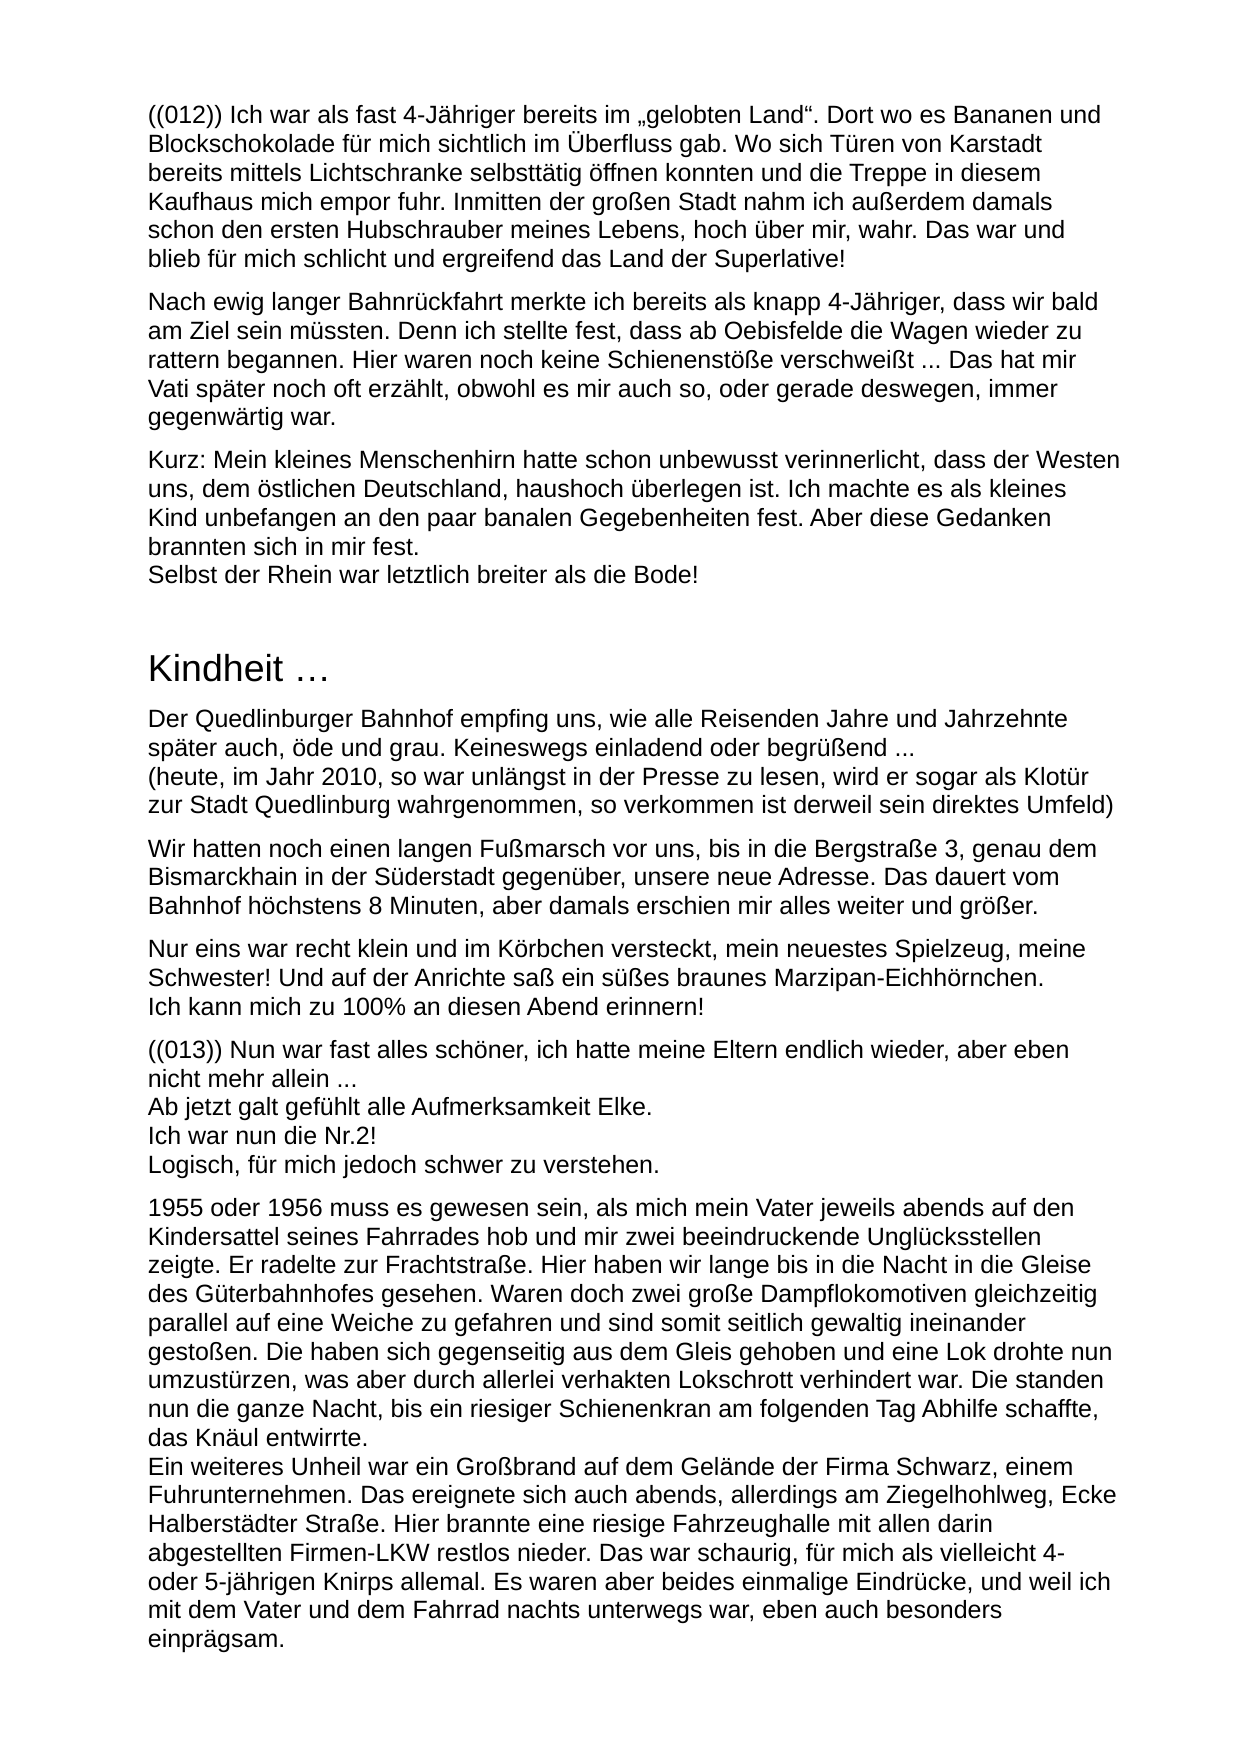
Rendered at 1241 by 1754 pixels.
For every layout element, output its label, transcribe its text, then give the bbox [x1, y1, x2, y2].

text ((013)) Nun war fast alles schöner, ich hatte meine Eltern endlich wieder, aber eben nicht mehr allein ... [148, 1035, 1122, 1092]
text Logisch, für mich jedoch schwer zu verstehen. [148, 1150, 1122, 1178]
text ((012)) Ich war als fast 4-Jähriger bereits im „gelobten Land“. Dort wo es Bananen und Blockschokolade für mich sichtlich im Überfluss gab. Wo sich Türen von Karstadt bereits mittels Lichtschranke selbsttätig öffnen konnten und die Treppe in diesem Kaufhaus mich empor fuhr. Inmitten der großen Stadt nahm ich außerdem damals schon den ersten Hubschrauber meines Lebens, hoch über mir, wahr. Das war und blieb für mich schlicht und ergreifend das Land der Superlative! [148, 100, 1122, 273]
text Ich kann mich zu 100% an diesen Abend erinnern! [148, 992, 1122, 1020]
text Ein weiteres Unheil war ein Großbrand auf dem Gelände der Firma Schwarz, einem Fuhrunternehmen. Das ereignete sich auch abends, allerdings am Ziegelhohlweg, Ecke Halberstädter Straße. Hier brannte eine riesige Fahrzeughalle mit allen darin abgestellten Firmen-LKW restlos nieder. Das war schaurig, für mich als vielleicht 4- oder 5-jährigen Knirps allemal. Es waren aber beides einmalige Eindrücke, und weil ich mit dem Vater und dem Fahrrad nachts unterwegs war, eben auch besonders einprägsam. [148, 1452, 1122, 1653]
text Kurz: Mein kleines Menschenhirn hatte schon unbewusst verinnerlicht, dass der Westen uns, dem östlichen Deutschland, haushoch überlegen ist. Ich machte es als kleines Kind unbefangen an den paar banalen Gegebenheiten fest. Aber diese Gedanken brannten sich in mir fest. [148, 445, 1122, 560]
text Kindheit … [148, 647, 1122, 690]
text (heute, im Jahr 2010, so war unlängst in der Presse zu lesen, wird er sogar als Klotür zur Stadt Quedlinburg wahrgenommen, so verkommen ist derweil sein direktes Umfeld) [148, 762, 1122, 819]
text Nur eins war recht klein und im Körbchen versteckt, mein neuestes Spielzeug, meine Schwester! Und auf der Anrichte saß ein süßes braunes Marzipan-Eichhörnchen. [148, 934, 1122, 992]
text Wir hatten noch einen langen Fußmarsch vor uns, bis in die Bergstraße 3, genau dem Bismarckhain in der Süderstadt gegenüber, unsere neue Adresse. Das dauert vom Bahnhof höchstens 8 Minuten, aber damals erschien mir alles weiter und größer. [148, 833, 1122, 920]
text Nach ewig langer Bahnrückfahrt merkte ich bereits als knapp 4-Jähriger, dass wir bald am Ziel sein müssten. Denn ich stellte fest, dass ab Oebisfelde die Wagen wieder zu rattern begannen. Hier waren noch keine Schienenstöße verschweißt ... Das hat mir Vati später noch oft erzählt, obwohl es mir auch so, oder gerade deswegen, immer gegenwärtig war. [148, 287, 1122, 431]
text Ab jetzt galt gefühlt alle Aufmerksamkeit Elke. [148, 1092, 1122, 1121]
text 1955 oder 1956 muss es gewesen sein, als mich mein Vater jeweils abends auf den Kindersattel seines Fahrrades hob und mir zwei beeindruckende Unglücksstellen zeigte. Er radelte zur Frachtstraße. Hier haben wir lange bis in die Nacht in die Gleise des Güterbahnhofes gesehen. Waren doch zwei große Dampflokomotiven gleichzeitig parallel auf eine Weiche zu gefahren und sind somit seitlich gewaltig ineinander gestoßen. Die haben sich gegenseitig aus dem Gleis gehoben und eine Lok drohte nun umzustürzen, was aber durch allerlei verhakten Lokschrott verhindert war. Die standen nun die ganze Nacht, bis ein riesiger Schienenkran am folgenden Tag Abhilfe schaffte, das Knäul entwirrte. [148, 1193, 1122, 1452]
text Selbst der Rhein war letztlich breiter als die Bode! [148, 560, 1122, 589]
text Ich war nun die Nr.2! [148, 1121, 1122, 1150]
text Der Quedlinburger Bahnhof empfing uns, wie alle Reisenden Jahre und Jahrzehnte später auch, öde und grau. Keineswegs einladend oder begrüßend ... [148, 704, 1122, 762]
